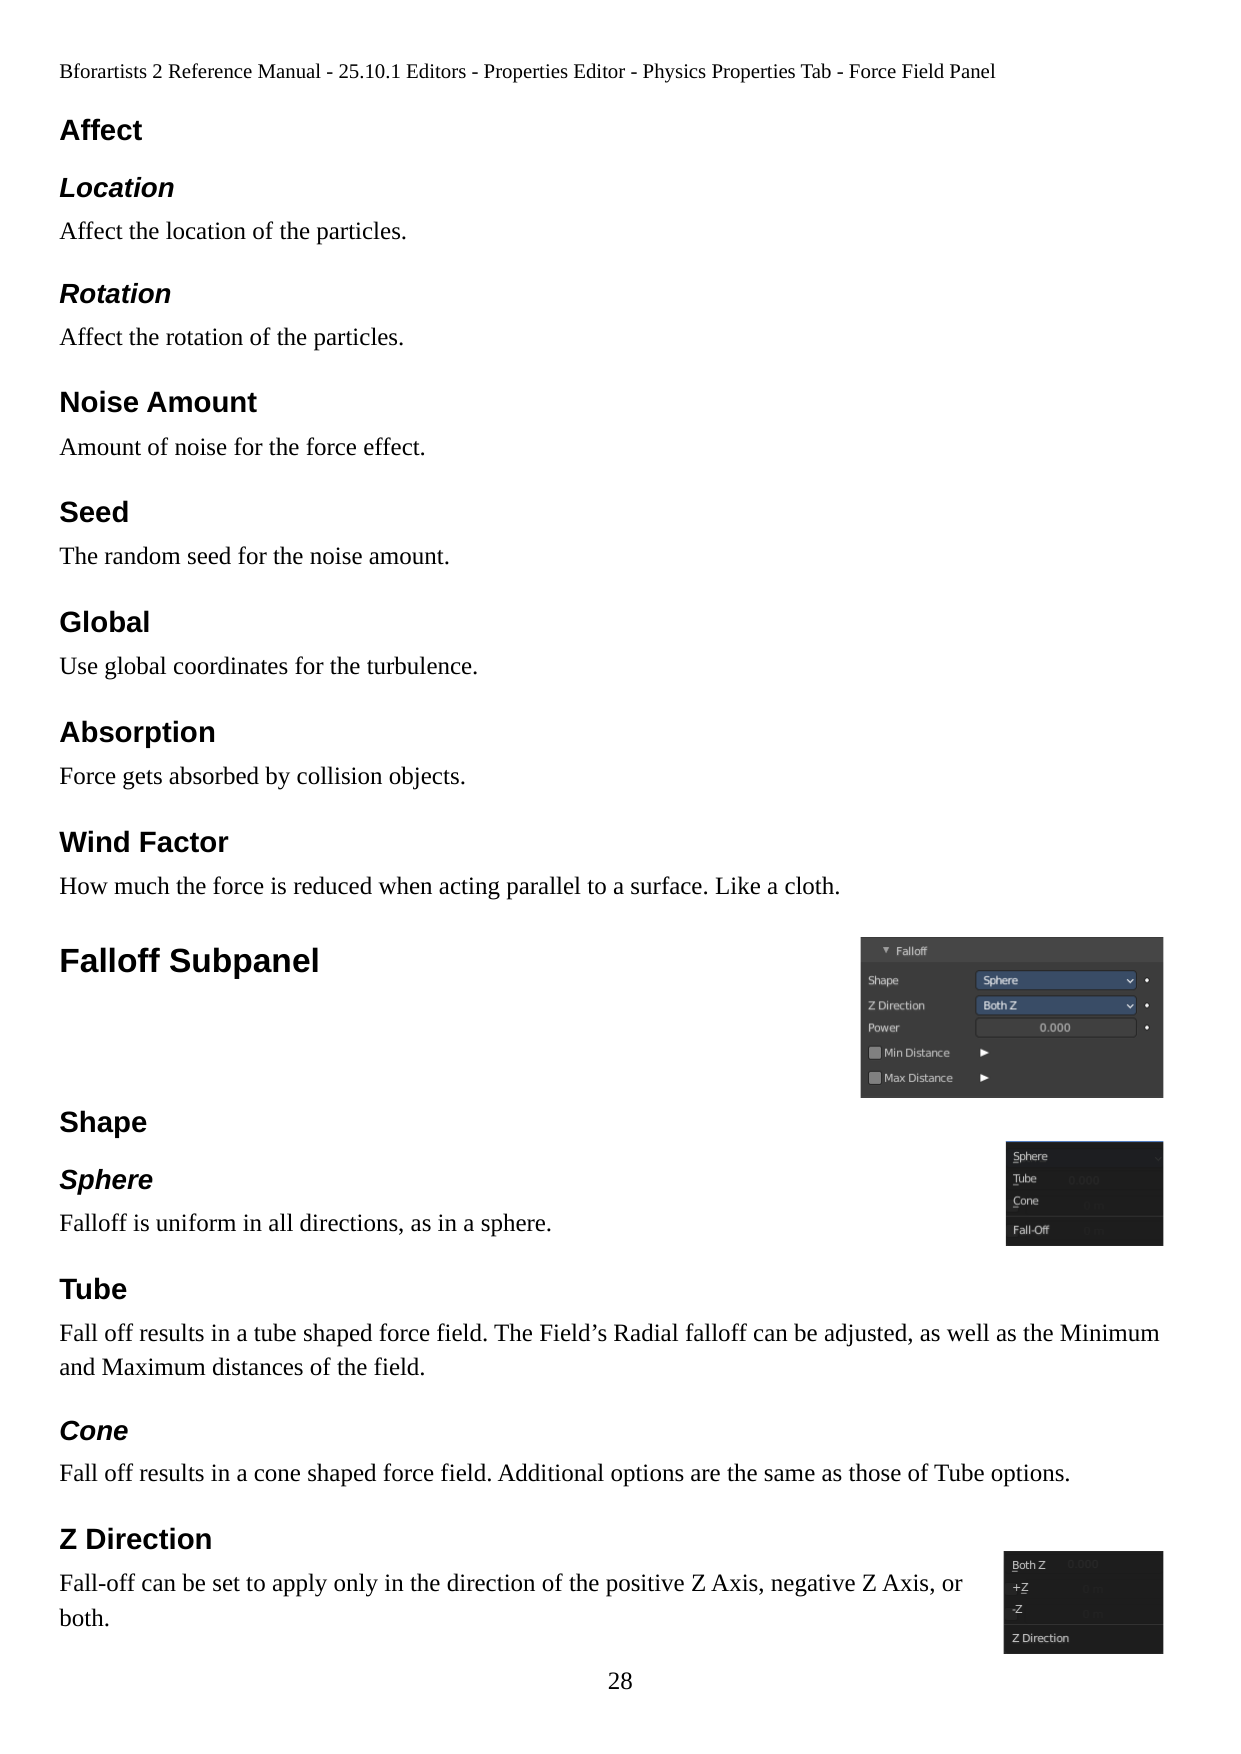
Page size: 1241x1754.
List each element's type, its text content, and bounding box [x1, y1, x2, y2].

text The random seed for the noise amount. [59, 541, 1181, 570]
subtitle Location [59, 171, 1181, 203]
text Use global coordinates for the turbulence. [59, 651, 1181, 680]
subtitle Z Direction [59, 1522, 1181, 1556]
text How much the force is reduced when acting parallel to a surface. Like a cloth. [59, 871, 1181, 900]
subtitle Shape [59, 1105, 1181, 1139]
subtitle Rotation [59, 277, 1181, 309]
text Fall off results in a cone shaped force field. Additional options are the same as those of Tube options. [59, 1458, 1181, 1487]
text Fall off results in a tube shaped force field. The Field’s Radial falloff can be adjusted, as well as the Minimum and Maximum distances of the field. [59, 1318, 1181, 1381]
subtitle [1164, 1164, 1181, 1196]
subtitle Global [59, 605, 1181, 639]
text Affect the location of the particles. [59, 216, 1181, 244]
subtitle Seed [59, 495, 1181, 529]
text Amount of noise for the force effect. [59, 432, 1181, 460]
subtitle Noise Amount [59, 385, 1181, 419]
subtitle Wind Factor [59, 825, 1181, 859]
text Fall-off can be set to apply only in the direction of the positive Z Axis, negative Z Axis, or both. [59, 1568, 1003, 1631]
subtitle Cone [59, 1414, 1181, 1446]
subtitle Absorption [59, 715, 1181, 749]
text Affect the rotation of the particles. [59, 322, 1181, 350]
subtitle Sphere [59, 1164, 1005, 1196]
text Falloff is uniform in all directions, as in a sphere. [59, 1208, 1005, 1237]
text Force gets absorbed by collision objects. [59, 761, 1181, 790]
subtitle [1164, 941, 1181, 980]
picture [1003, 1551, 1164, 1654]
subtitle Tube [59, 1272, 1181, 1305]
subtitle Falloff Subpanel [59, 941, 860, 980]
picture [860, 937, 1164, 1098]
picture [1005, 1141, 1164, 1246]
subtitle Affect [59, 113, 1181, 146]
